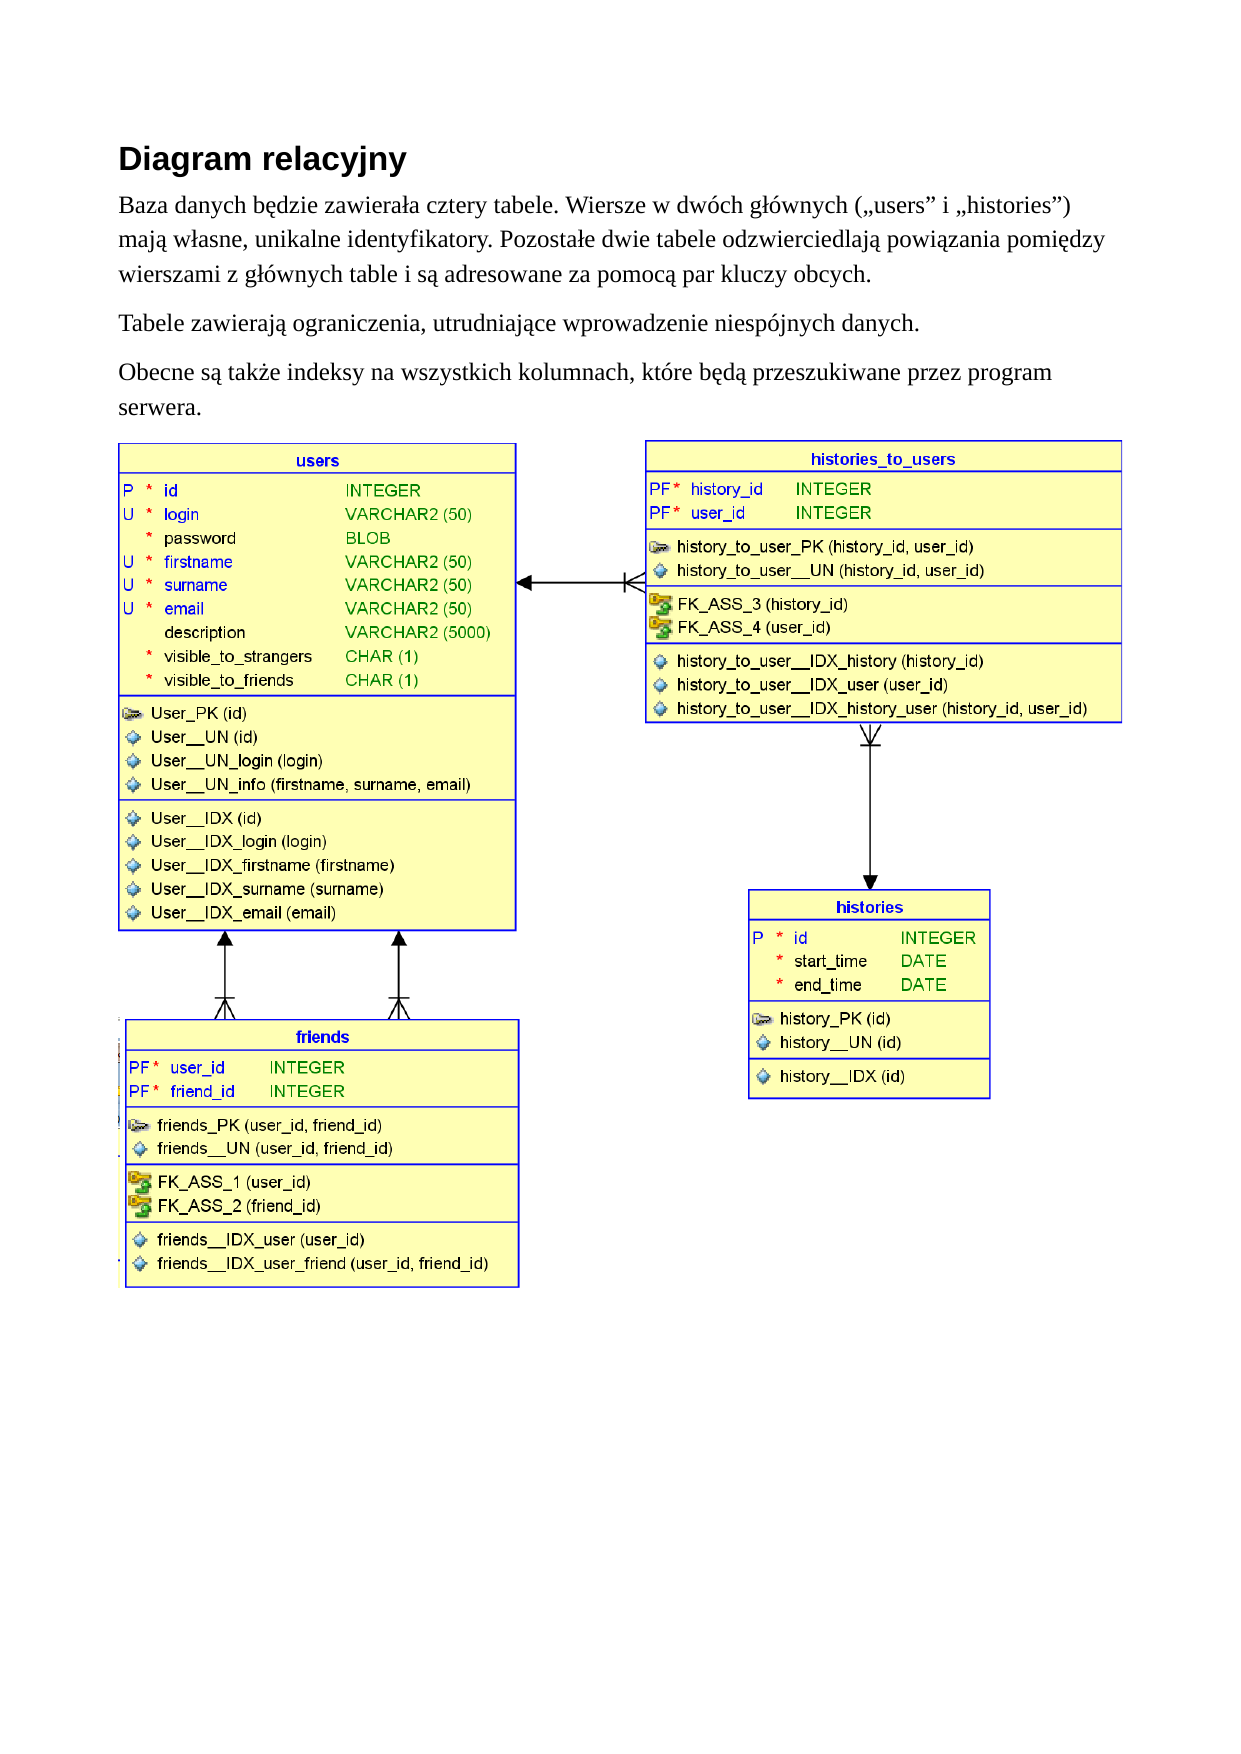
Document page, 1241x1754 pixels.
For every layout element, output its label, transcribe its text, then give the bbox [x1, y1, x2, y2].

text Obecne są także indeksy na wszystkich kolumnach, które będą przeszukiwane przez program serwera. [118, 357, 1122, 420]
subtitle Diagram relacyjny [118, 139, 1122, 178]
text Baza danych będzie zawierała cztery tabele. Wiersze w dwóch głównych („users” i „histories”) mają własne, unikalne identyfikatory. Pozostałe dwie tabele odzwierciedlają powiązania pomiędzy wierszami z głównych table i są adresowane za pomocą par kluczy obcych. [118, 190, 1122, 288]
picture [118, 440, 1123, 1288]
text Tabele zawierają ograniczenia, utrudniające wprowadzenie niespójnych danych. [118, 308, 1122, 337]
